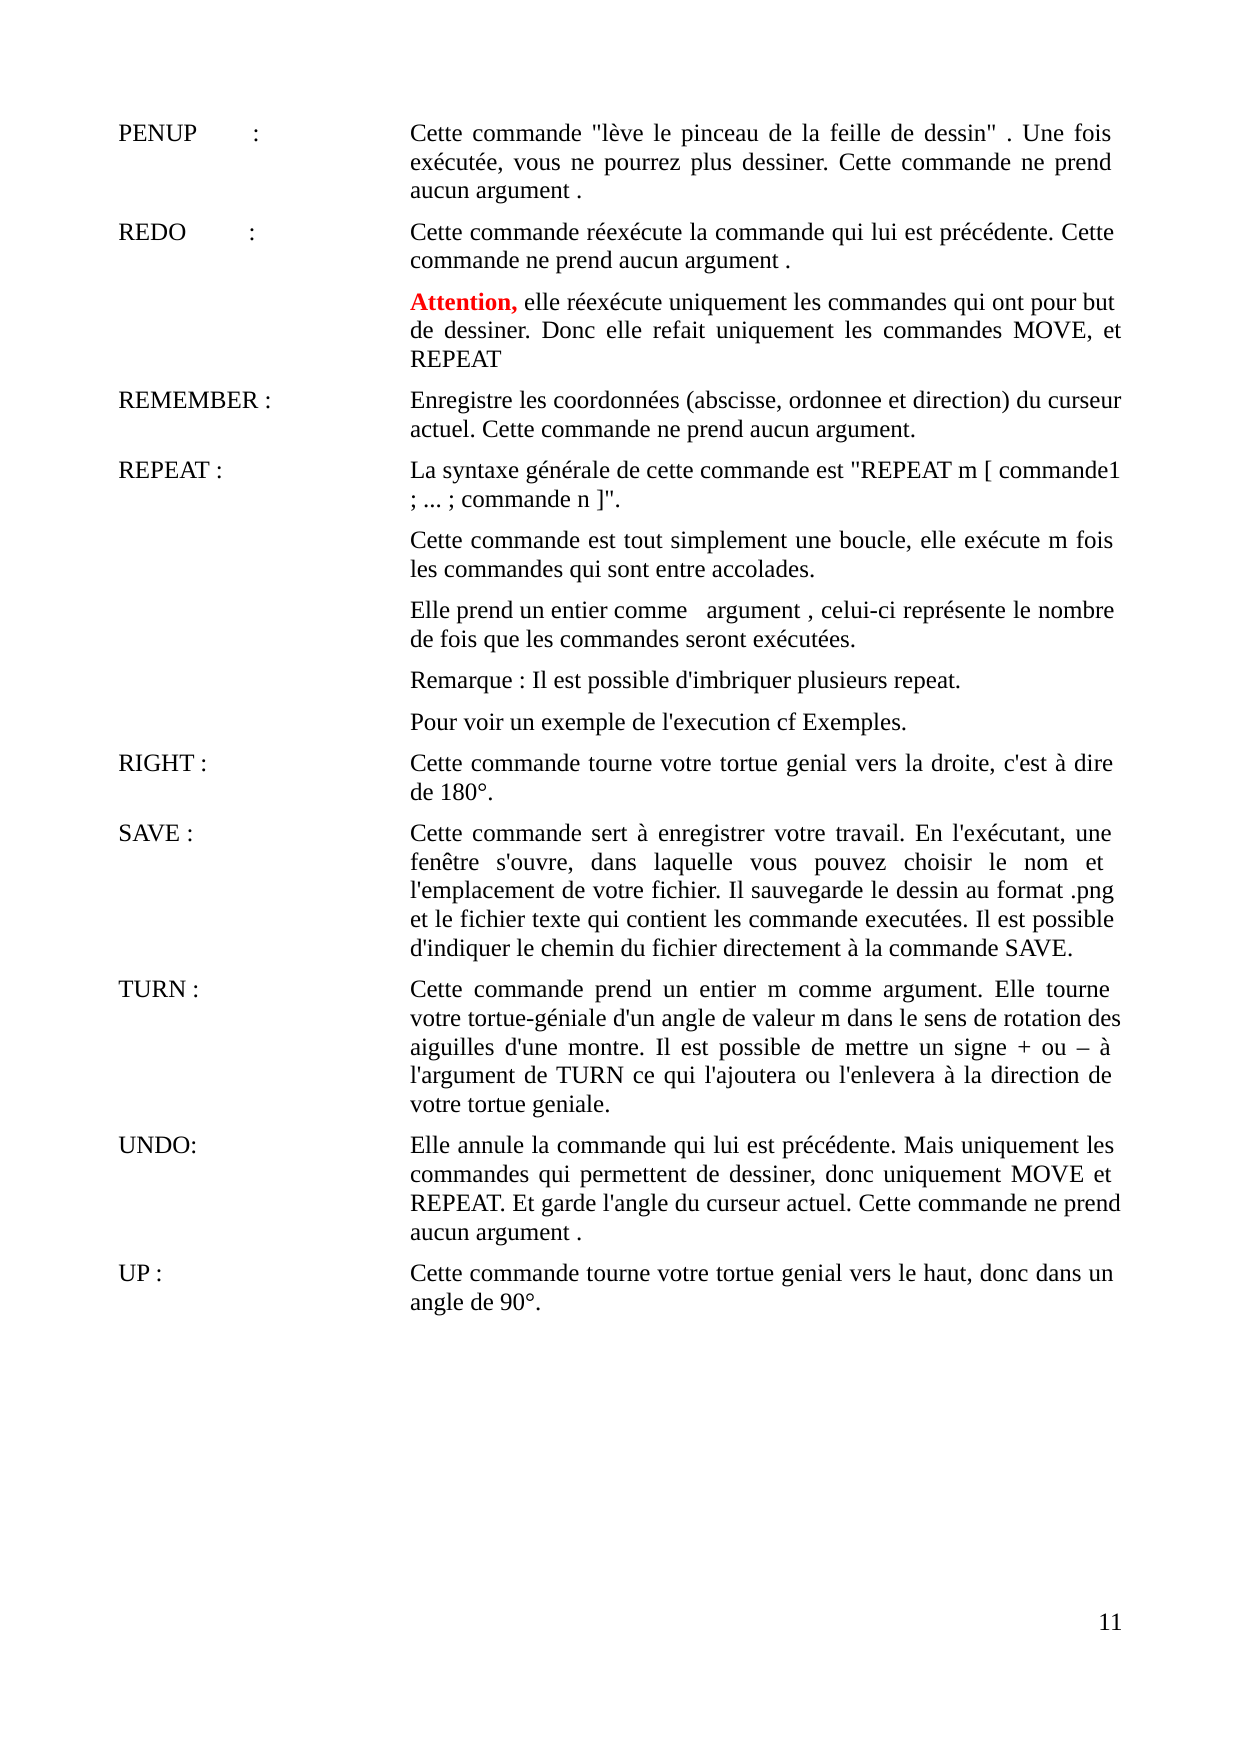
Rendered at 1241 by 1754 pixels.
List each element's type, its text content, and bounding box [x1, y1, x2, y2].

text REMEMBER : Enregistre les coordonnées (abscisse, ordonnee et direction) du curseur actuel. Cette commande ne prend aucun argument. [118, 386, 1122, 443]
text Remarque : Il est possible d'imbriquer plusieurs repeat. [118, 666, 1122, 694]
text UNDO: Elle annule la commande qui lui est précédente. Mais uniquement les commandes qui permettent de dessiner, donc uniquement MOVE et REPEAT. Et garde l'angle du curseur actuel. Cette commande ne prend aucun argument . [118, 1131, 1122, 1246]
text Pour voir un exemple de l'execution cf Exemples. [118, 707, 1122, 736]
text REDO : Cette commande réexécute la commande qui lui est précédente. Cette commande ne prend aucun argument . [118, 217, 1122, 274]
text Elle prend un entier comme argument , celui-ci représente le nombre de fois que les commandes seront exécutées. [118, 596, 1122, 653]
text REPEAT : La syntaxe générale de cette commande est "REPEAT m [ commande1 ; ... ; commande n ]". [118, 456, 1122, 513]
text UP : Cette commande tourne votre tortue genial vers le haut, donc dans un angle de 90°. [118, 1258, 1122, 1316]
text Attention, elle réexécute uniquement les commandes qui ont pour but de dessiner. Donc elle refait uniquement les commandes MOVE, et REPEAT [118, 287, 1122, 373]
text Cette commande est tout simplement une boucle, elle exécute m fois les commandes qui sont entre accolades. [118, 526, 1122, 583]
text SAVE : Cette commande sert à enregistrer votre travail. En l'exécutant, une fenêtre s'ouvre, dans laquelle vous pouvez choisir le nom et l'emplacement de votre fichier. Il sauvegarde le dessin au format .png et le fichier texte qui contient les commande executées. Il est possible d'indiquer le chemin du fichier directement à la commande SAVE. [118, 818, 1122, 962]
text PENUP : Cette commande "lève le pinceau de la feille de dessin" . Une fois exécutée, vous ne pourrez plus dessiner. Cette commande ne prend aucun argument . [118, 118, 1122, 204]
text RIGHT : Cette commande tourne votre tortue genial vers la droite, c'est à dire de 180°. [118, 748, 1122, 806]
text TURN : Cette commande prend un entier m comme argument. Elle tourne votre tortue-géniale d'un angle de valeur m dans le sens de rotation des aiguilles d'une montre. Il est possible de mettre un signe + ou – à l'argument de TURN ce qui l'ajoutera ou l'enlevera à la direction de votre tortue geniale. [118, 974, 1122, 1118]
